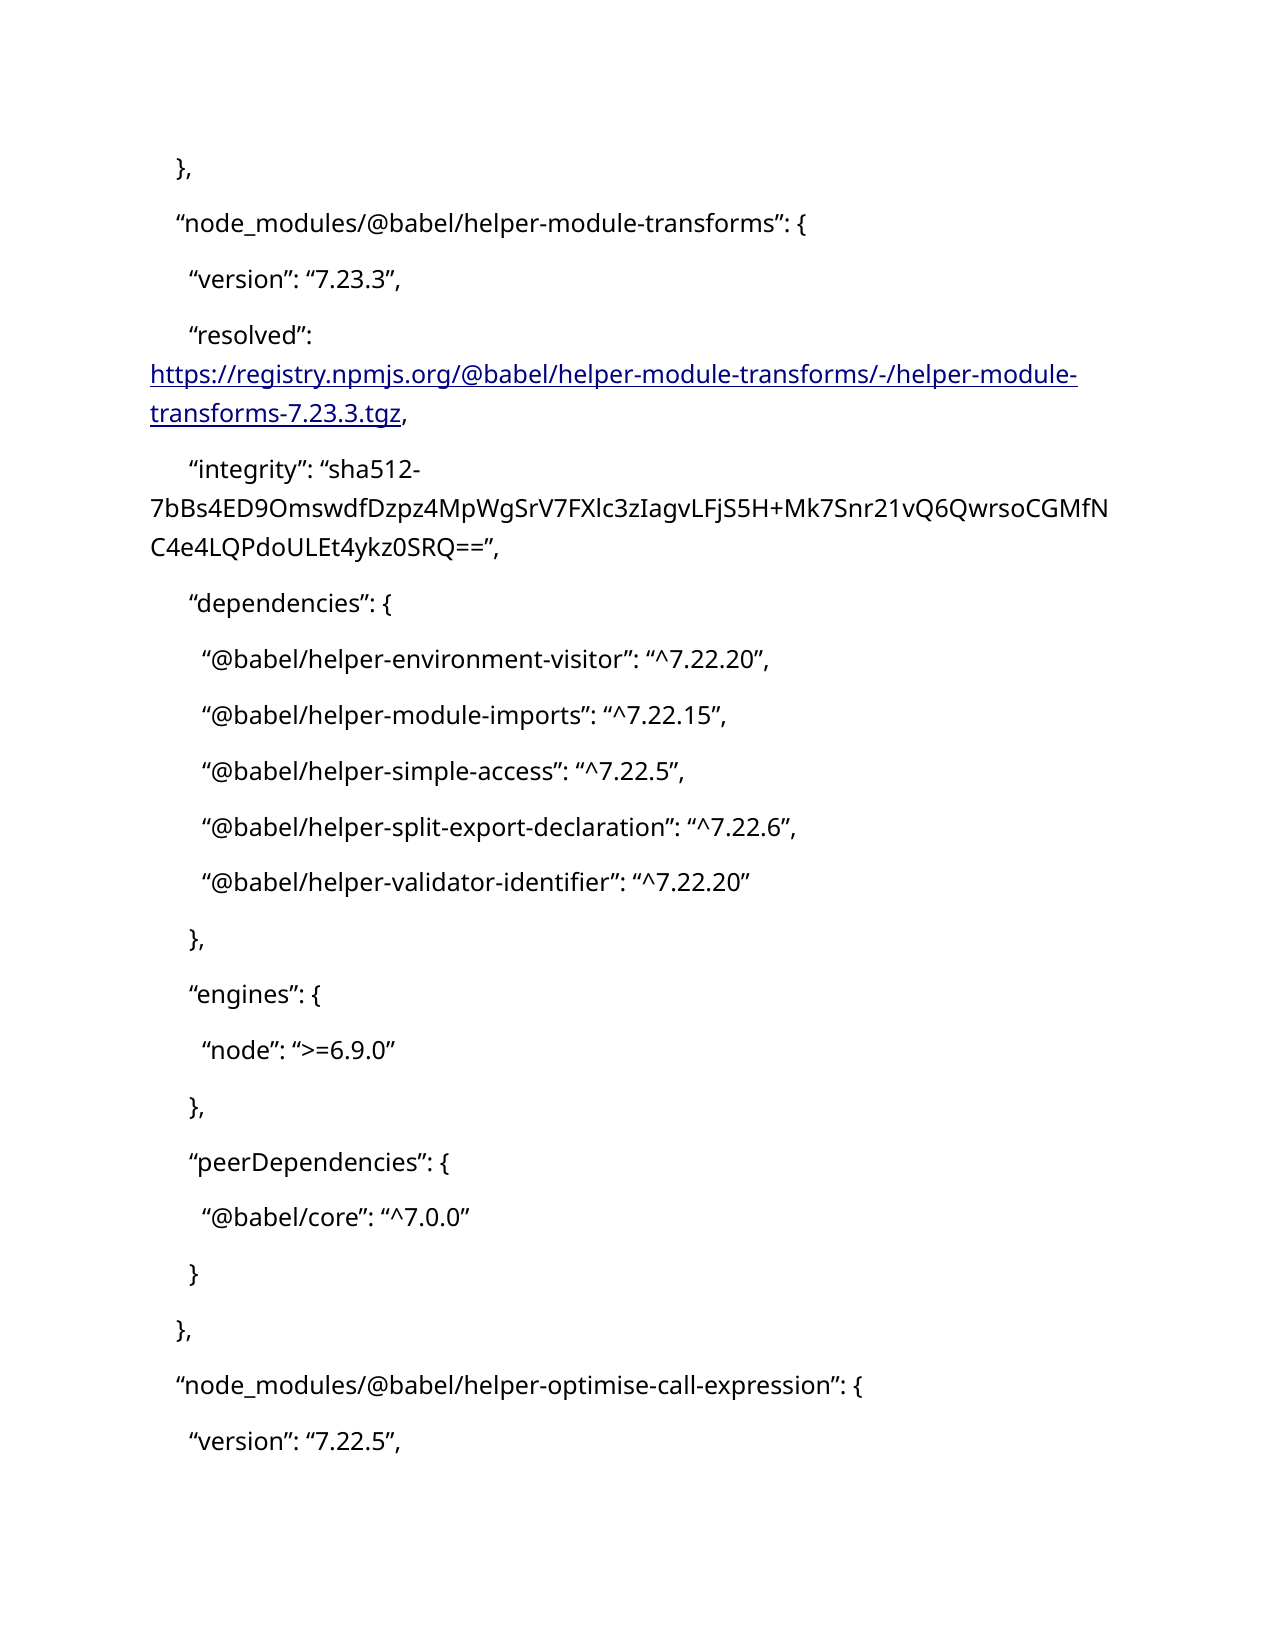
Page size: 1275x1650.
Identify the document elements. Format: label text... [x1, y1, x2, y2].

text “peerDependencies”: { [150, 1144, 1125, 1178]
text }, [150, 1088, 1125, 1122]
text “node”: “>=6.9.0” [150, 1032, 1125, 1067]
text }, [150, 1312, 1125, 1346]
text “@babel/core”: “^7.0.0” [150, 1200, 1125, 1234]
text “node_modules/@babel/helper-module-transforms”: { [150, 206, 1125, 240]
text “@babel/helper-validator-identifier”: “^7.22.20” [150, 865, 1125, 899]
text “@babel/helper-module-imports”: “^7.22.15”, [150, 697, 1125, 732]
text “dependencies”: { [150, 586, 1125, 620]
text “@babel/helper-split-export-declaration”: “^7.22.6”, [150, 809, 1125, 843]
text “@babel/helper-simple-access”: “^7.22.5”, [150, 753, 1125, 787]
text “node_modules/@babel/helper-optimise-call-expression”: { [150, 1367, 1125, 1402]
text “version”: “7.23.3”, [150, 262, 1125, 296]
text “integrity”: “sha512-7bBs4ED9OmswdfDzpz4MpWgSrV7FXlc3zIagvLFjS5H+Mk7Snr21vQ6QwrsoCGMfNC4e4LQPdoULEt4ykz0SRQ==”, [150, 452, 1125, 564]
text “version”: “7.22.5”, [150, 1423, 1125, 1457]
text } [150, 1256, 1125, 1290]
text }, [150, 921, 1125, 955]
text “resolved”: https://registry.npmjs.org/@babel/helper-module-transforms/-/helper-module-transforms-7.23.3.tgz, [150, 317, 1125, 430]
text “@babel/helper-environment-visitor”: “^7.22.20”, [150, 642, 1125, 676]
text }, [150, 150, 1125, 184]
text “engines”: { [150, 977, 1125, 1011]
